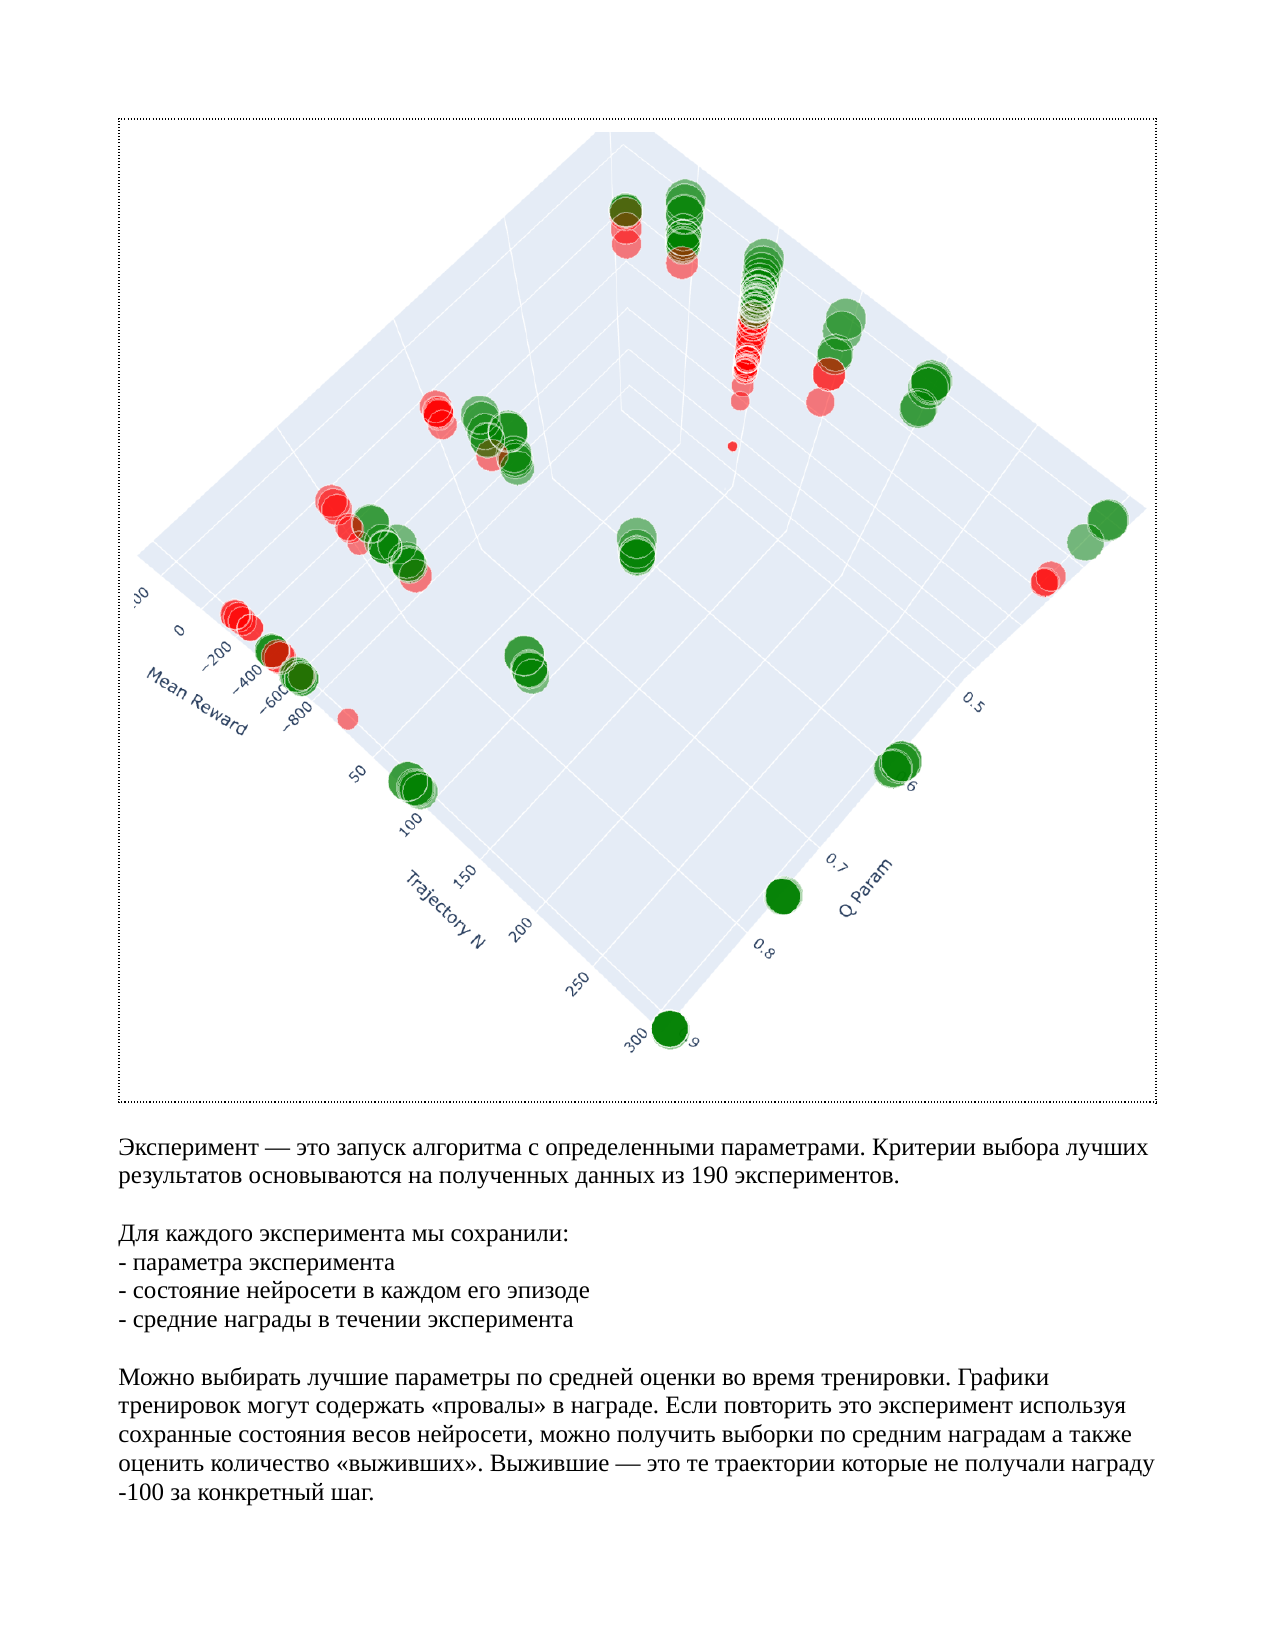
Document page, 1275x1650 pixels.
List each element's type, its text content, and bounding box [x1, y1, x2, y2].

text Эксперимент — это запуск алгоритма с определенными параметрами. Критерии выбора лучших результатов основываются на полученных данных из 190 экспериментов. [118, 1132, 1157, 1189]
text - параметра эксперимента [118, 1247, 1157, 1275]
picture [123, 123, 1152, 1098]
text - средние награды в течении эксперимента [118, 1304, 1157, 1333]
text Для каждого эксперимента мы сохранили: [118, 1218, 1157, 1247]
text Можно выбирать лучшие параметры по средней оценки во время тренировки. Графики тренировок могут содержать «провалы» в награде. Если повторить это эксперимент используя сохранные состояния весов нейросети, можно получить выборки по средним наградам а также оценить количество «выживших». Выжившие — это те траектории которые не получали награду -100 за конкретный шаг. [118, 1362, 1157, 1505]
text - состояние нейросети в каждом его эпизоде [118, 1275, 1157, 1304]
